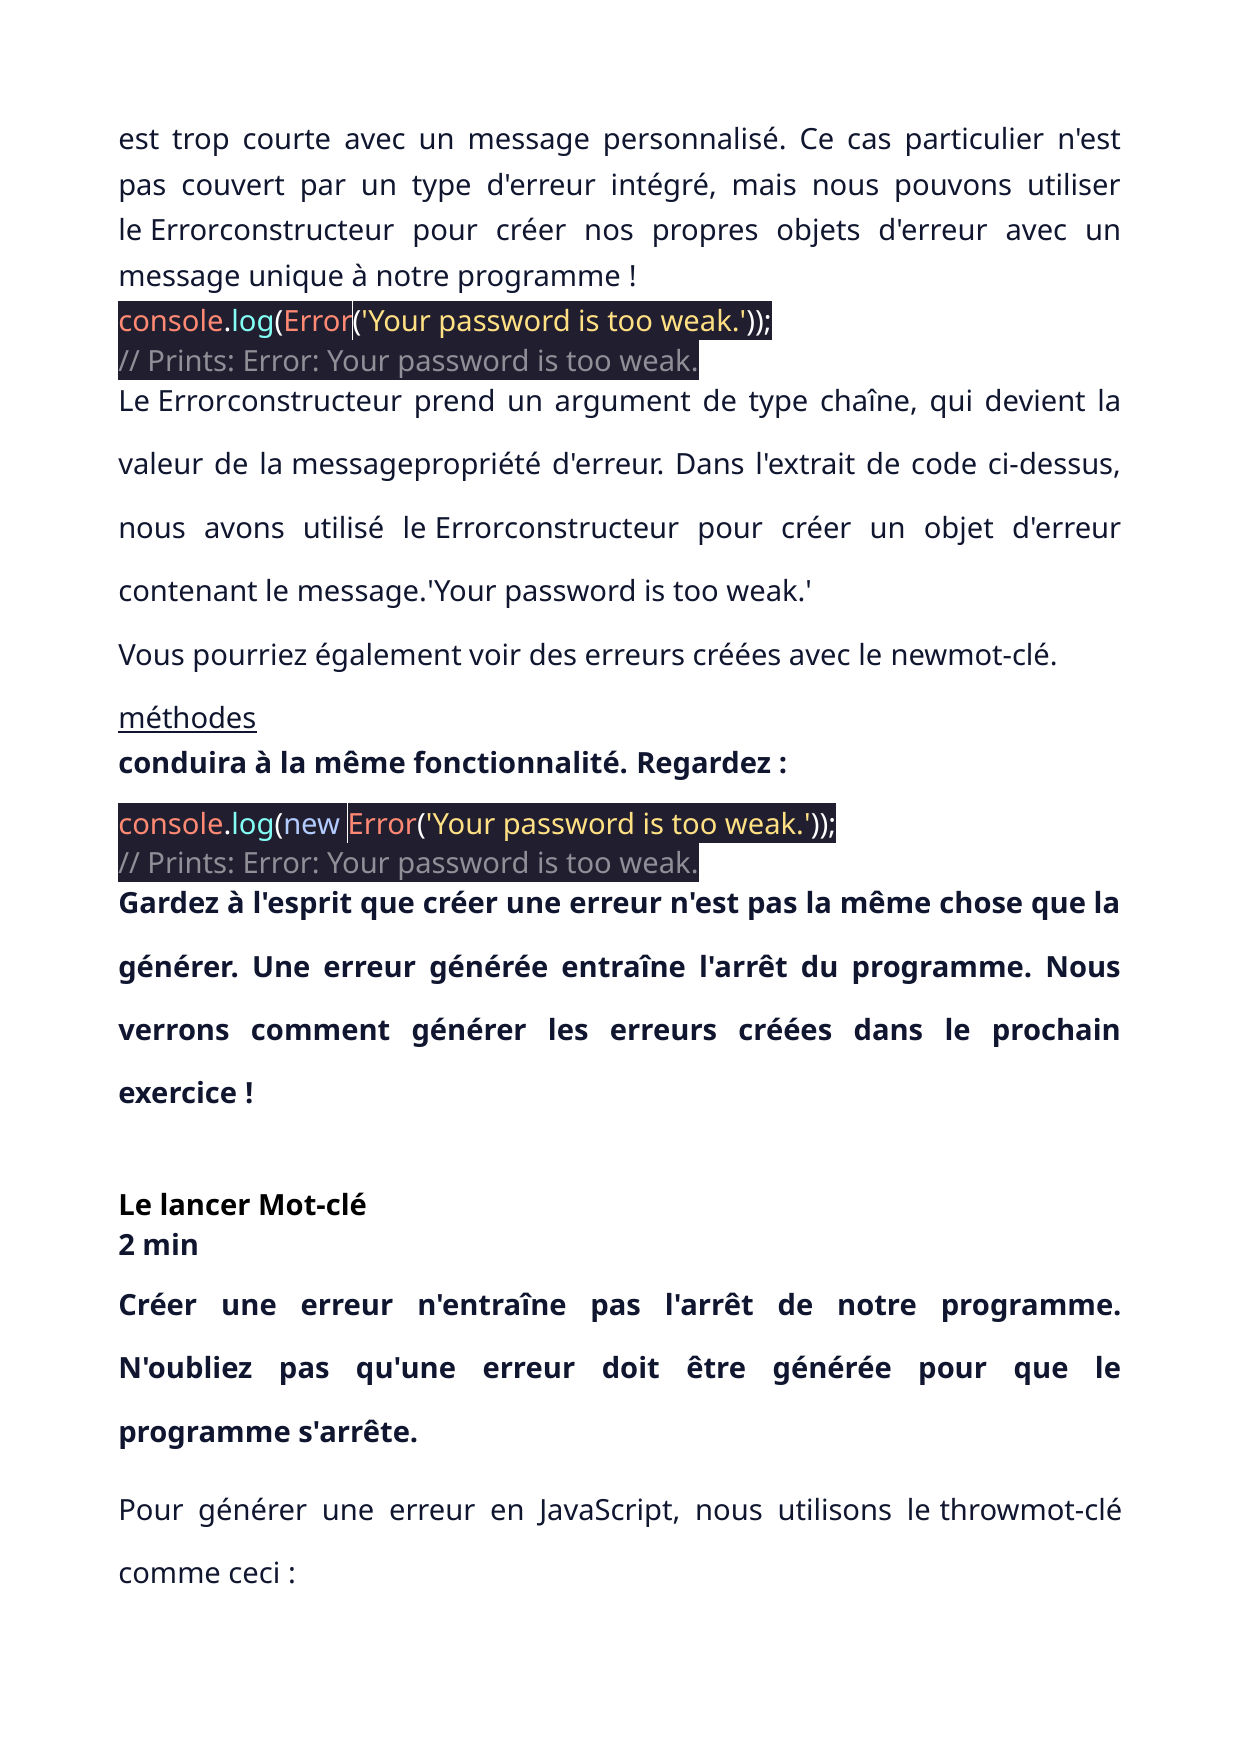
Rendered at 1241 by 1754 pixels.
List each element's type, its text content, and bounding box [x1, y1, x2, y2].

text Pour générer une erreur en JavaScript, nous utilisons le throwmot-clé comme ceci : [118, 1489, 1122, 1592]
text méthodes [118, 697, 1122, 737]
subtitle Le lancer Mot-clé [118, 1184, 1122, 1224]
text conduira à la même fonctionnalité. Regardez : [118, 743, 1122, 782]
text Le Errorconstructeur prend un argument de type chaîne, qui devient la valeur de la messagepropriété d'erreur. Dans l'extrait de code ci-dessus, nous avons utilisé le Errorconstructeur pour créer un objet d'erreur contenant le message.'Your password is too weak.' [118, 380, 1122, 610]
text Vous pourriez également voir des erreurs créées avec le newmot-clé. [118, 634, 1122, 673]
text est trop courte avec un message personnalisé. Ce cas particulier n'est pas couvert par un type d'erreur intégré, mais nous pouvons utiliser le Errorconstructeur pour créer nos propres objets d'erreur avec un message unique à notre programme ! [118, 118, 1122, 295]
text Gardez à l'esprit que créer une erreur n'est pas la même chose que la générer. Une erreur générée entraîne l'arrêt du programme. Nous verrons comment générer les erreurs créées dans le prochain exercice ! [118, 882, 1122, 1112]
text Créer une erreur n'entraîne pas l'arrêt de notre programme. N'oubliez pas qu'une erreur doit être générée pour que le programme s'arrête. [118, 1284, 1122, 1451]
text // Prints: Error: Your password is too weak. [118, 340, 1122, 380]
text console.log(Error('Your password is too weak.')); [118, 301, 1122, 340]
text console.log(new Error('Your password is too weak.')); [118, 803, 1122, 843]
text // Prints: Error: Your password is too weak. [118, 843, 1122, 882]
text 2 min [118, 1224, 1122, 1264]
